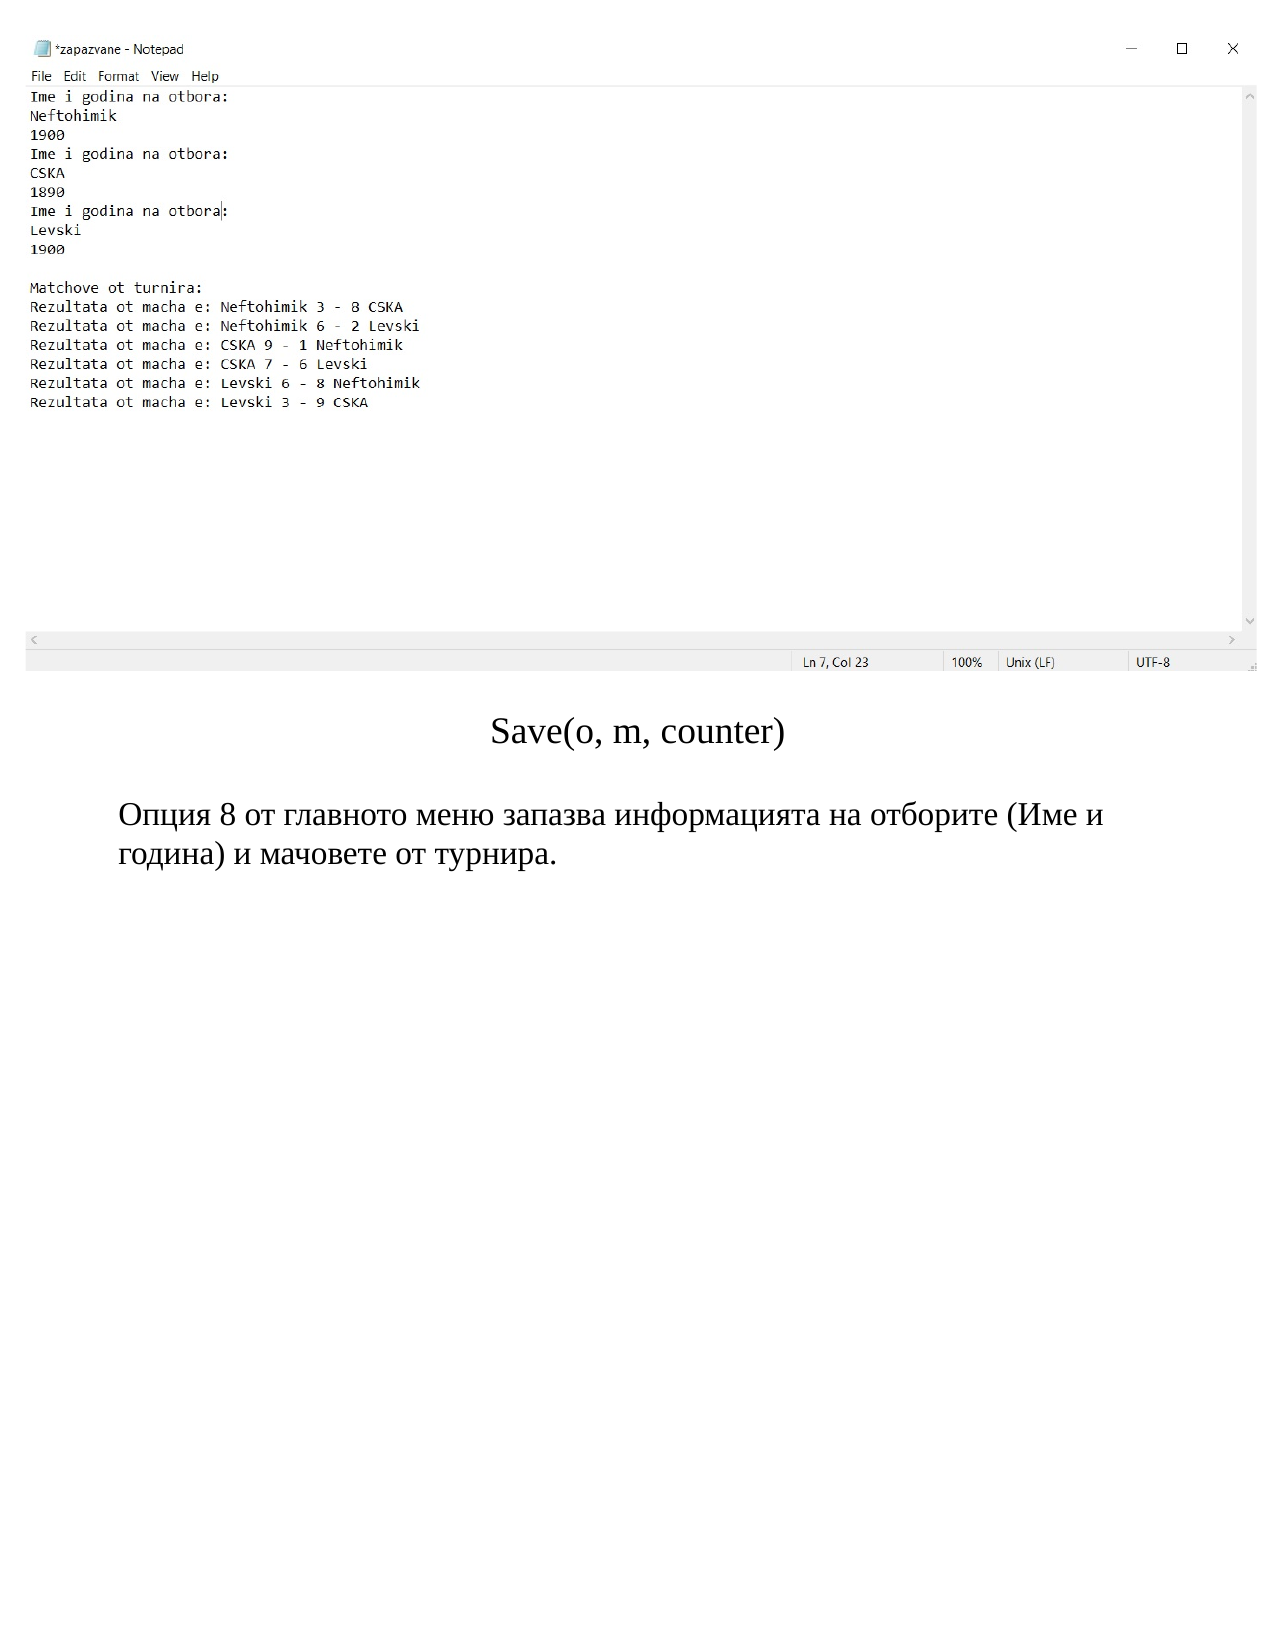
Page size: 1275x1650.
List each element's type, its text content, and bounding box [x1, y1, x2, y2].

text Save(o, m, counter) [118, 708, 1157, 752]
text Опция 8 от главното меню запазва информацията на отборите (Име и година) и мачовете от турнира. [118, 795, 1157, 871]
picture [25, 35, 1257, 671]
